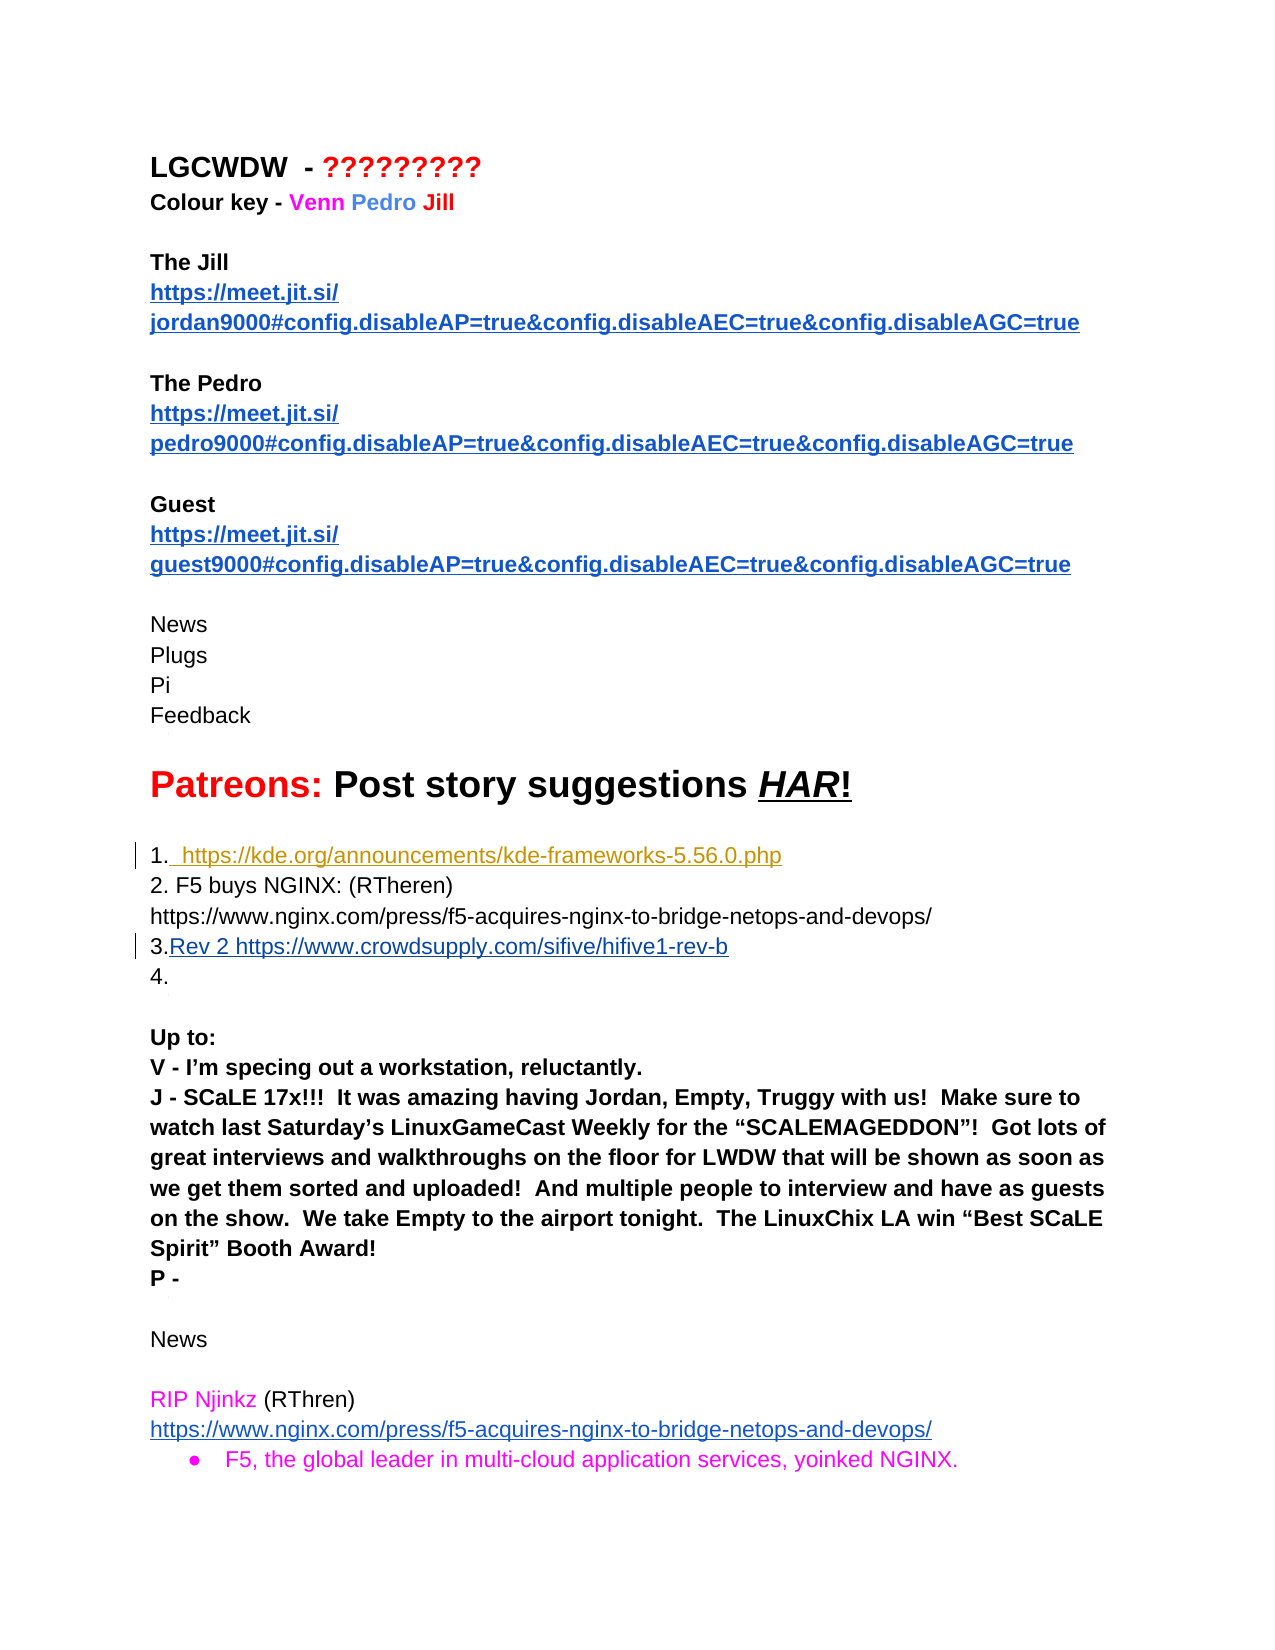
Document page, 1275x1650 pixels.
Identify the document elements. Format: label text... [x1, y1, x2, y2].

text The Pedro [150, 370, 1125, 396]
text 4. [150, 963, 1125, 989]
text https://www.nginx.com/press/f5-acquires-nginx-to-bridge-netops-and-devops/ [150, 903, 1125, 929]
text LGCWDW - ????????? [150, 150, 1125, 183]
text V - I’m specing out a workstation, reluctantly. [150, 1054, 1125, 1080]
text Plugs [150, 642, 1125, 668]
text J - SCaLE 17x!!! It was amazing having Jordan, Empty, Truggy with us! Make sure to watch last Saturday’s LinuxGameCast Weekly for the “SCALEMAGEDDON”! Got lots of great interviews and walkthroughs on the floor for LWDW that will be shown as soon as we get them sorted and uploaded! And multiple people to interview and have as guests on the show. We take Empty to the airport tonight. The LinuxChix LA win “Best SCaLE Spirit” Booth Award! [150, 1084, 1125, 1261]
text https://meet.jit.si/jordan9000#config.disableAP=true&config.disableAEC=true&config.disableAGC=true [150, 279, 1125, 336]
text Colour key - Venn Pedro Jill [150, 188, 1125, 215]
text https://www.nginx.com/press/f5-acquires-nginx-to-bridge-netops-and-devops/ [150, 1416, 1125, 1443]
text Feedback [150, 702, 1125, 728]
text P - [150, 1265, 1125, 1292]
text Patreons: Post story suggestions HAR! [150, 762, 1125, 806]
text The Jill [150, 249, 1125, 275]
text Guest [150, 491, 1125, 517]
text 1. https://kde.org/announcements/kde-frameworks-5.56.0.php [150, 842, 1125, 869]
text 2. F5 buys NGINX: (RTheren) [150, 872, 1125, 899]
text News [150, 1326, 1125, 1352]
list F5, the global leader in multi-cloud application services, yoinked NGINX. [187, 1446, 1125, 1473]
text News [150, 611, 1125, 638]
text https://meet.jit.si/pedro9000#config.disableAP=true&config.disableAEC=true&config.disableAGC=true [150, 400, 1125, 457]
text 3.Rev 2 https://www.crowdsupply.com/sifive/hifive1-rev-b [150, 933, 1125, 959]
text Pi [150, 672, 1125, 698]
text Up to: [150, 1023, 1125, 1050]
text https://meet.jit.si/guest9000#config.disableAP=true&config.disableAEC=true&config.disableAGC=true [150, 521, 1125, 577]
text RIP Njinkz (RThren) [150, 1386, 1125, 1412]
